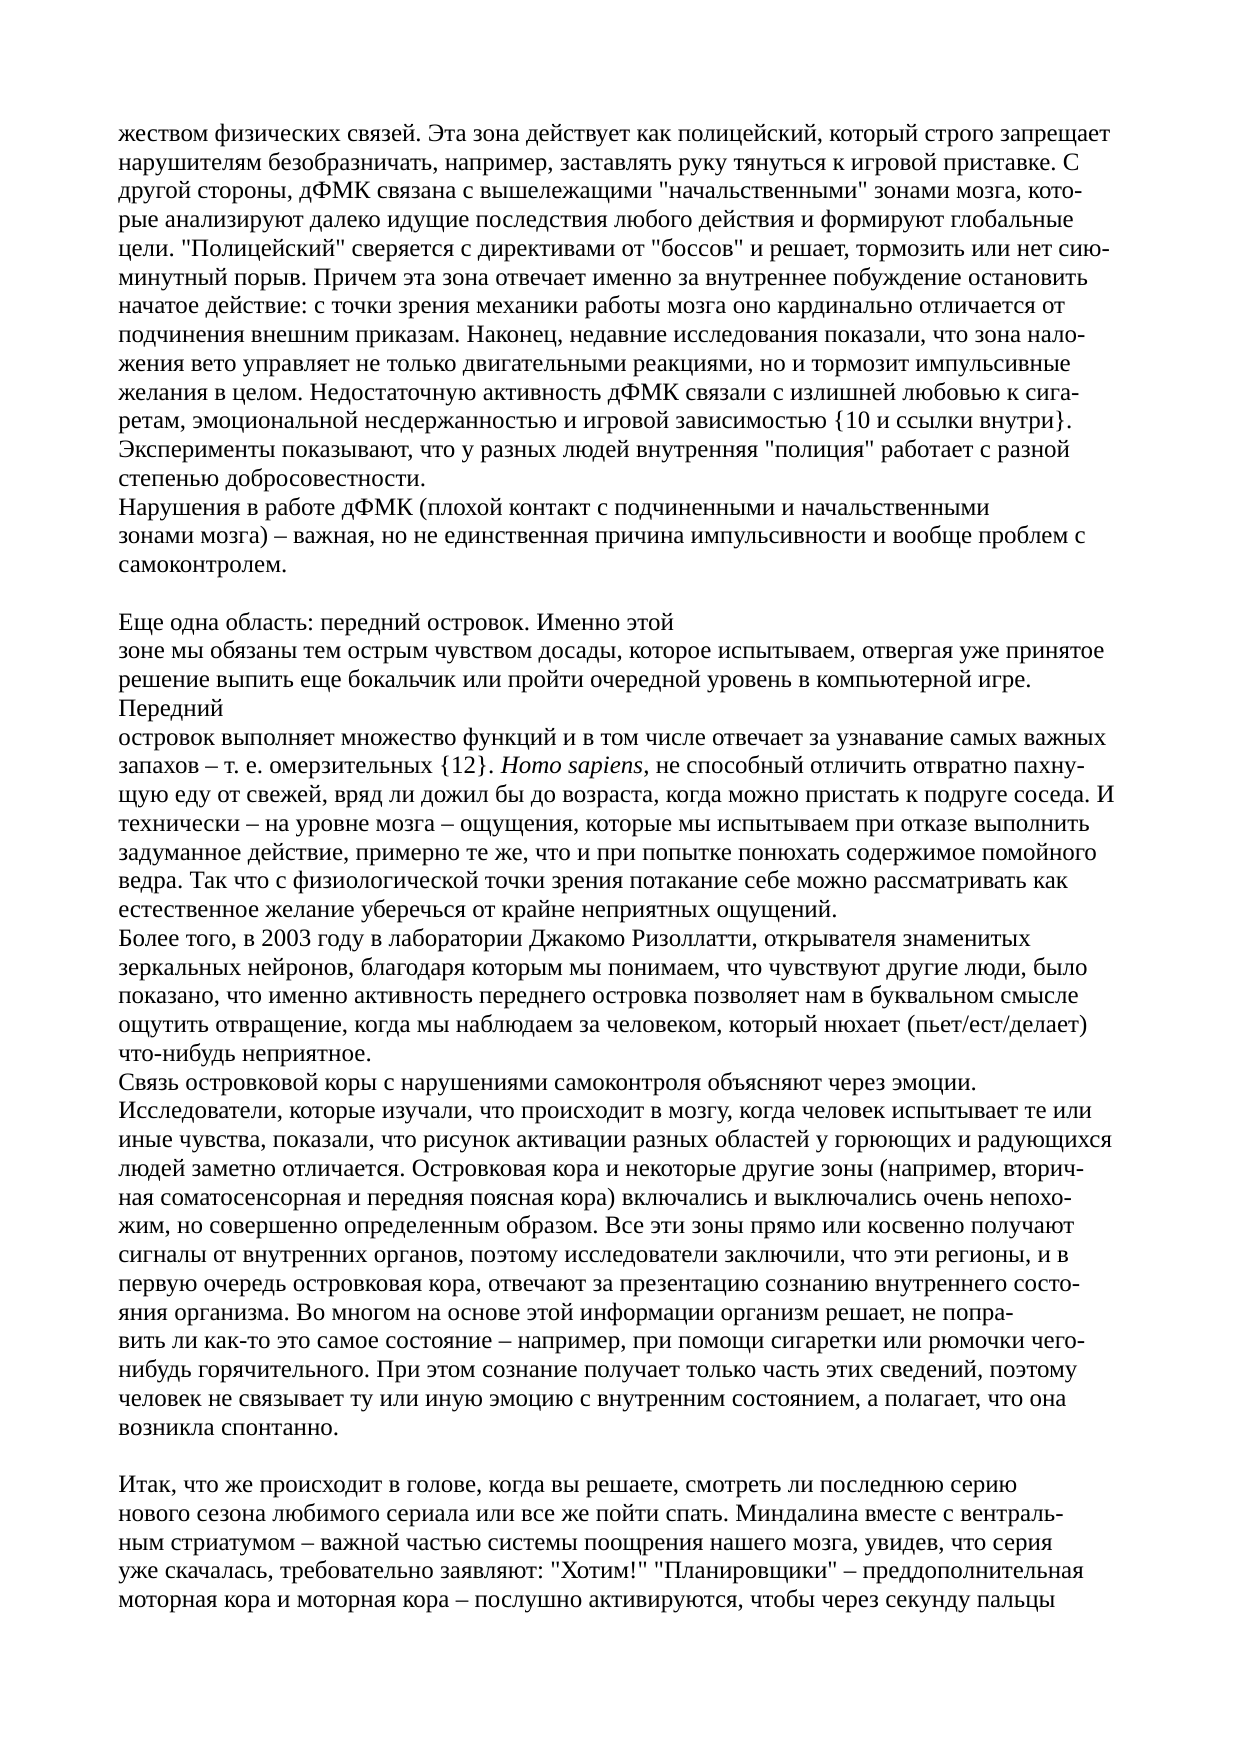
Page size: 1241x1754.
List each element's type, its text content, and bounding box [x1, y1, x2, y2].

text ная соматосенсорная и передняя поясная кора) включались и выключались очень непохо- [118, 1182, 1122, 1211]
text ощутить отвращение, когда мы наблюдаем за человеком, который нюхает (пьет/ест/делает) что-нибудь неприятное. [118, 1009, 1122, 1067]
text Эксперименты показывают, что у разных людей внутренняя "полиция" работает с разной [118, 434, 1122, 463]
text зонами мозга) – важная, но не единственная причина импульсивности и вообще проблем с [118, 521, 1122, 549]
text самоконтролем. [118, 549, 1122, 578]
text другой стороны, дФМК связана с вышележащими "начальственными" зонами мозга, кото- [118, 176, 1122, 204]
text запахов – т. е. омерзительных {12}. Homo sapiens, не способный отличить отвратно пахну- [118, 751, 1122, 779]
text подчинения внешним приказам. Наконец, недавние исследования показали, что зона нало- [118, 319, 1122, 348]
text возникла спонтанно. [118, 1412, 1122, 1441]
text рые анализируют далеко идущие последствия любого действия и формируют глобальные [118, 204, 1122, 233]
text показано, что именно активность переднего островка позволяет нам в буквальном смысле [118, 981, 1122, 1009]
text минутный порыв. Причем эта зона отвечает именно за внутреннее побуждение остановить [118, 262, 1122, 291]
text естественное желание уберечься от крайне неприятных ощущений. [118, 894, 1122, 923]
text Передний [118, 693, 1122, 722]
text ретам, эмоциональной несдержанностью и игровой зависимостью {10 и ссылки внутри}. [118, 406, 1122, 434]
text островок выполняет множество функций и в том числе отвечает за узнавание самых важных [118, 722, 1122, 751]
text нового сезона любимого сериала или все же пойти спать. Миндалина вместе с вентраль- [118, 1498, 1122, 1527]
text иные чувства, показали, что рисунок активации разных областей у горюющих и радующихся [118, 1124, 1122, 1153]
text цели. "Полицейский" сверяется с директивами от "боссов" и решает, тормозить или нет сию- [118, 233, 1122, 262]
text жеством физических связей. Эта зона действует как полицейский, который строго запрещает [118, 118, 1122, 147]
text ведра. Так что с физиологической точки зрения потакание себе можно рассматривать как [118, 866, 1122, 894]
text технически – на уровне мозга – ощущения, которые мы испытываем при отказе выполнить [118, 808, 1122, 837]
text начатое действие: с точки зрения механики работы мозга оно кардинально отличается от [118, 291, 1122, 319]
text зеркальных нейронов, благодаря которым мы понимаем, что чувствуют другие люди, было [118, 952, 1122, 981]
text степенью добросовестности. [118, 463, 1122, 492]
text яния организма. Во многом на основе этой информации организм решает, не попра- [118, 1297, 1122, 1326]
text Еще одна область: передний островок. Именно этой [118, 607, 1122, 636]
text людей заметно отличается. Островковая кора и некоторые другие зоны (например, вторич- [118, 1153, 1122, 1182]
text первую очередь островковая кора, отвечают за презентацию сознанию внутреннего состо- [118, 1268, 1122, 1297]
text сигналы от внутренних органов, поэтому исследователи заключили, что эти регионы, и в [118, 1239, 1122, 1268]
text Итак, что же происходит в голове, когда вы решаете, смотреть ли последнюю серию [118, 1469, 1122, 1498]
text моторная кора и моторная кора – послушно активируются, чтобы через секунду пальцы [118, 1584, 1122, 1613]
text зоне мы обязаны тем острым чувством досады, которое испытываем, отвергая уже принятое [118, 636, 1122, 664]
text желания в целом. Недостаточную активность дФМК связали с излишней любовью к сига- [118, 377, 1122, 406]
text нибудь горячительного. При этом сознание получает только часть этих сведений, поэтому [118, 1354, 1122, 1383]
text вить ли как-то это самое состояние – например, при помощи сигаретки или рюмочки чего- [118, 1326, 1122, 1354]
text ным стриатумом – важной частью системы поощрения нашего мозга, увидев, что серия [118, 1527, 1122, 1556]
text нарушителям безобразничать, например, заставлять руку тянуться к игровой приставке. С [118, 147, 1122, 176]
text задуманное действие, примерно те же, что и при попытке понюхать содержимое помойного [118, 837, 1122, 866]
text Исследователи, которые изучали, что происходит в мозгу, когда человек испытывает те или [118, 1096, 1122, 1124]
text жим, но совершенно определенным образом. Все эти зоны прямо или косвенно получают [118, 1211, 1122, 1239]
text Нарушения в работе дФМК (плохой контакт с подчиненными и начальственными [118, 492, 1122, 521]
text человек не связывает ту или иную эмоцию с внутренним состоянием, а полагает, что она [118, 1383, 1122, 1412]
text решение выпить еще бокальчик или пройти очередной уровень в компьютерной игре. [118, 664, 1122, 693]
text жения вето управляет не только двигательными реакциями, но и тормозит импульсивные [118, 348, 1122, 377]
text Связь островковой коры с нарушениями самоконтроля объясняют через эмоции. [118, 1067, 1122, 1096]
text щую еду от свежей, вряд ли дожил бы до возраста, когда можно пристать к подруге соседа. И [118, 779, 1122, 808]
text уже скачалась, требовательно заявляют: "Хотим!" "Планировщики" – преддополнительная [118, 1556, 1122, 1584]
text Более того, в 2003 году в лаборатории Джакомо Ризоллатти, открывателя знаменитых [118, 923, 1122, 952]
